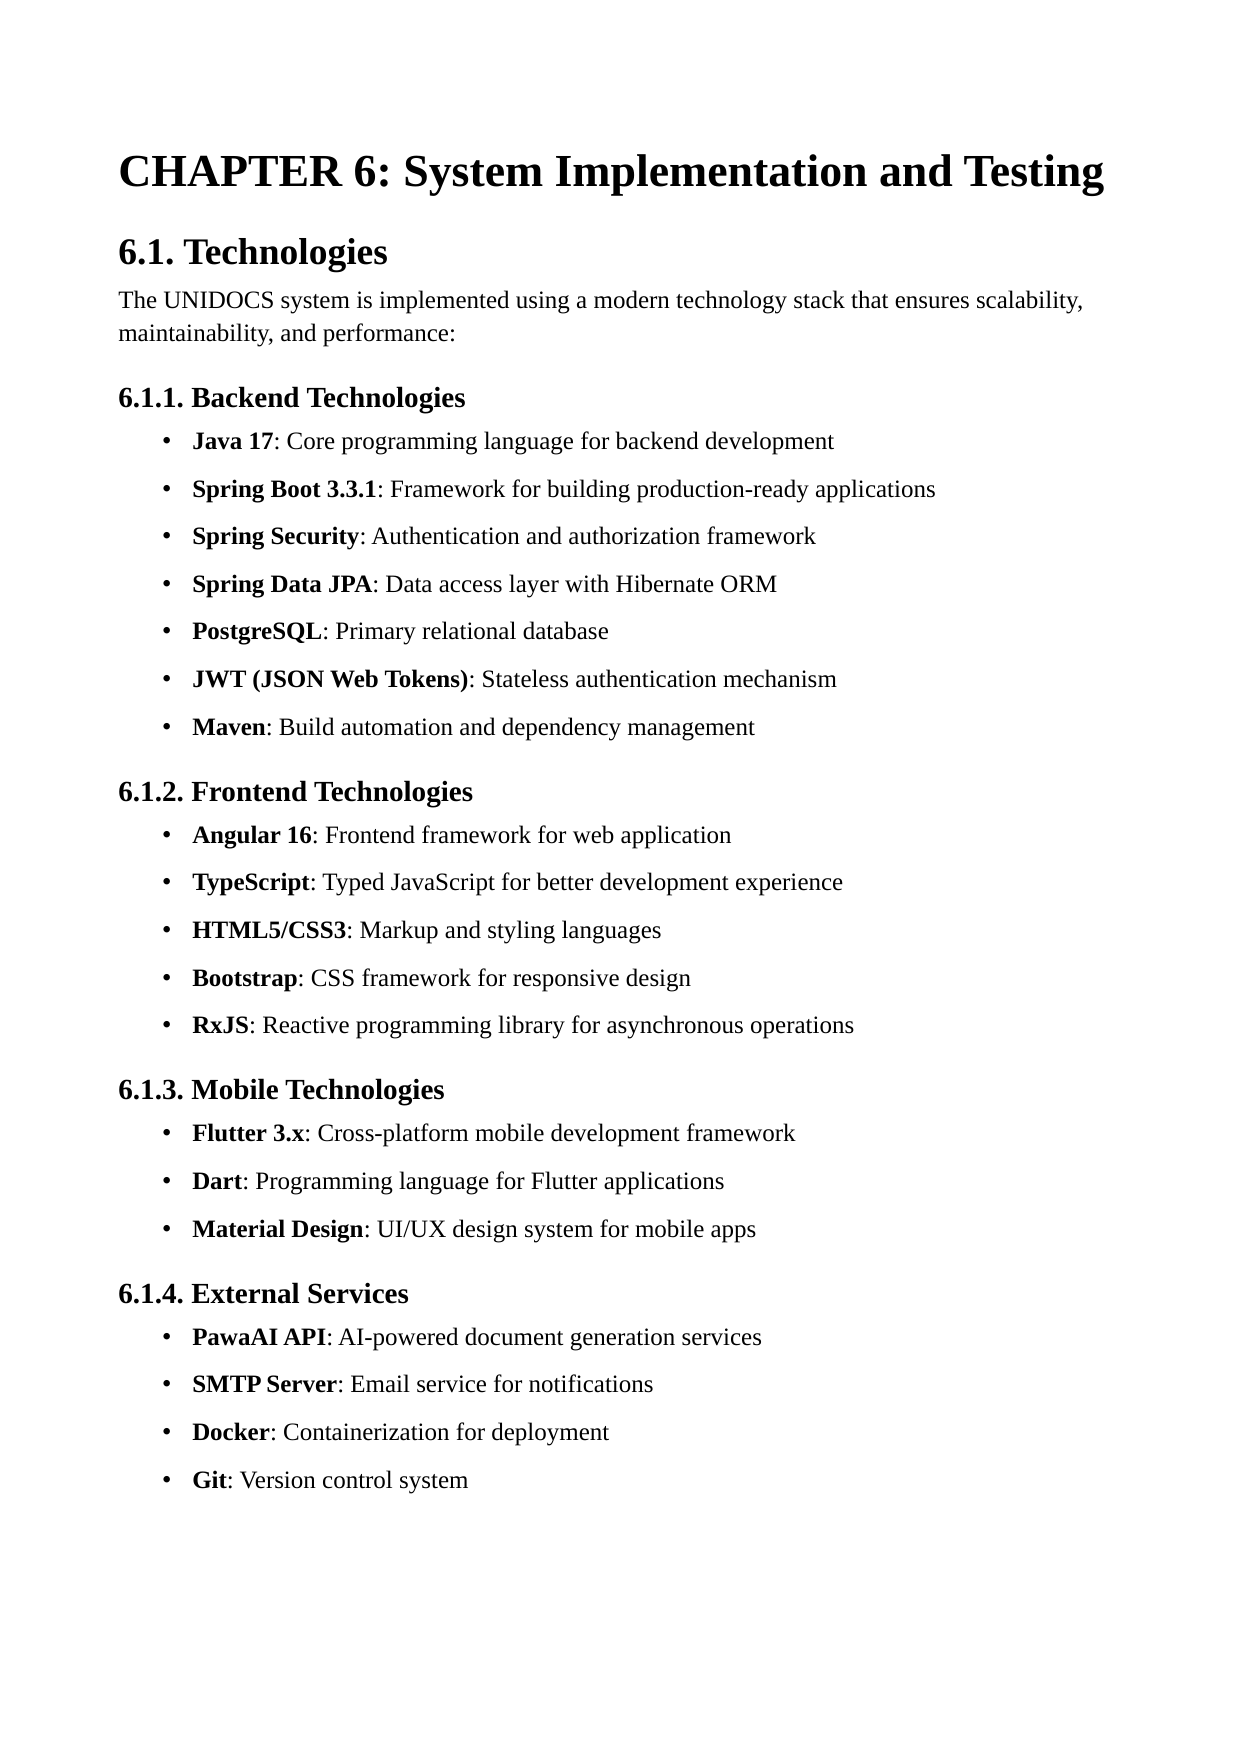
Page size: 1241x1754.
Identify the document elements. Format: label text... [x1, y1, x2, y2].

list Docker: Containerization for deployment [162, 1417, 1122, 1446]
list PostgreSQL: Primary relational database [162, 616, 1122, 645]
subtitle 6.1. Technologies [118, 229, 1122, 272]
list Maven: Build automation and dependency management [162, 712, 1122, 740]
list PawaAI API: AI-powered document generation services [162, 1322, 1122, 1351]
list Spring Security: Authentication and authorization framework [162, 521, 1122, 550]
list TypeScript: Typed JavaScript for better development experience [162, 867, 1122, 896]
subtitle 6.1.3. Mobile Technologies [118, 1072, 1122, 1106]
subtitle 6.1.1. Backend Technologies [118, 380, 1122, 413]
list Java 17: Core programming language for backend development [162, 426, 1122, 455]
text The UNIDOCS system is implemented using a modern technology stack that ensures scalability, maintainability, and performance: [118, 285, 1122, 347]
list Git: Version control system [162, 1465, 1122, 1493]
list Flutter 3.x: Cross-platform mobile development framework [162, 1118, 1122, 1147]
list Spring Boot 3.3.1: Framework for building production-ready applications [162, 474, 1122, 502]
list Bootstrap: CSS framework for responsive design [162, 963, 1122, 991]
list RxJS: Reactive programming library for asynchronous operations [162, 1010, 1122, 1039]
list Spring Data JPA: Data access layer with Hibernate ORM [162, 569, 1122, 598]
list SMTP Server: Email service for notifications [162, 1369, 1122, 1398]
list Dart: Programming language for Flutter applications [162, 1166, 1122, 1195]
list HTML5/CSS3: Markup and styling languages [162, 915, 1122, 944]
list Material Design: UI/UX design system for mobile apps [162, 1214, 1122, 1242]
subtitle 6.1.2. Frontend Technologies [118, 774, 1122, 807]
list JWT (JSON Web Tokens): Stateless authentication mechanism [162, 664, 1122, 693]
list Angular 16: Frontend framework for web application [162, 820, 1122, 849]
subtitle CHAPTER 6: System Implementation and Testing [118, 143, 1122, 196]
subtitle 6.1.4. External Services [118, 1276, 1122, 1309]
